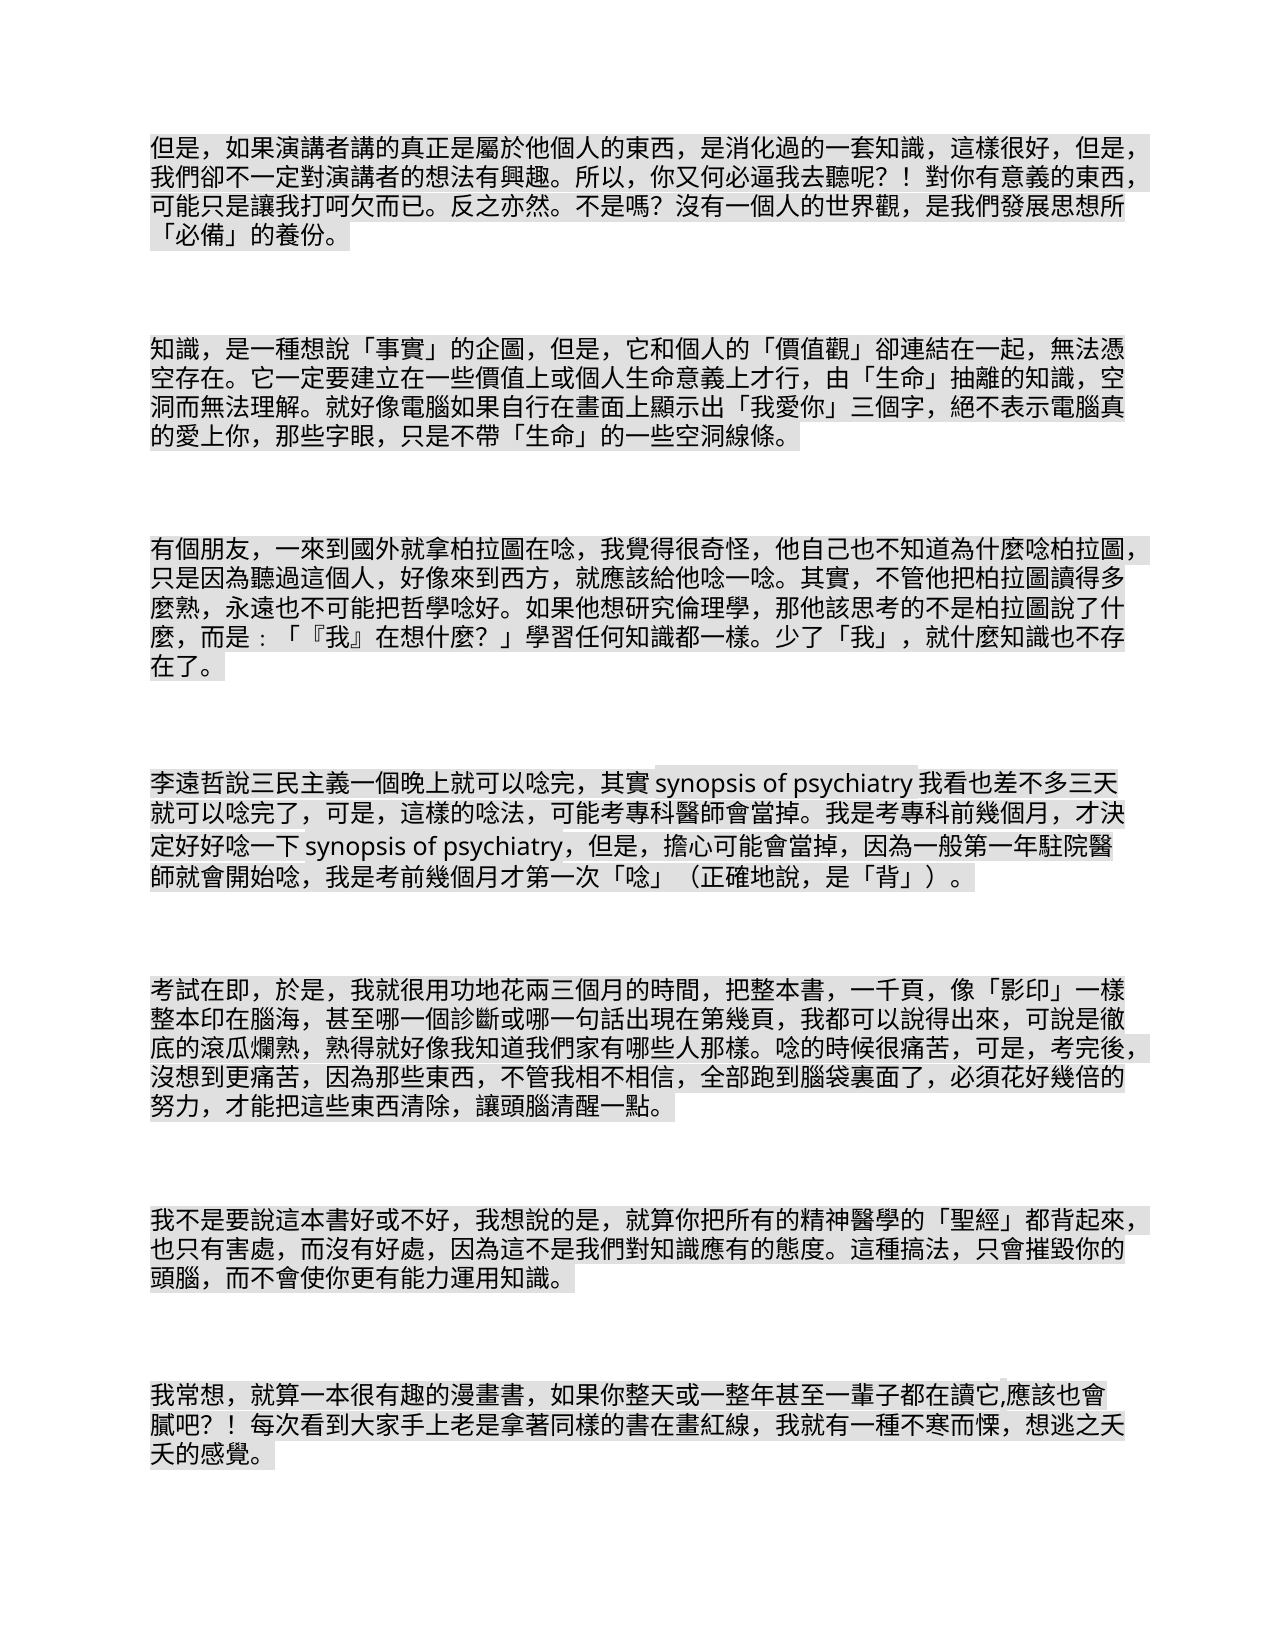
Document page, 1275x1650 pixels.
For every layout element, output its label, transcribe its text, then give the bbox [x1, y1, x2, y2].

text 考試在即，於是，我就很用功地花兩三個月的時間，把整本書，一千頁，像「影印」一樣整本印在腦海，甚至哪一個診斷或哪一句話出現在第幾頁，我都可以說得出來，可說是徹底的滾瓜爛熟，熟得就好像我知道我們家有哪些人那樣。唸的時候很痛苦，可是，考完後，沒想到更痛苦，因為那些東西，不管我相不相信，全部跑到腦袋裏面了，必須花好幾倍的努力，才能把這些東西清除，讓頭腦清醒一點。 [150, 976, 1125, 1122]
text 李遠哲說三民主義一個晚上就可以唸完，其實synopsis of psychiatry我看也差不多三天就可以唸完了，可是，這樣的唸法，可能考專科醫師會當掉。我是考專科前幾個月，才決定好好唸一下synopsis of psychiatry，但是，擔心可能會當掉，因為一般第一年駐院醫師就會開始唸，我是考前幾個月才第一次「唸」（正確地說，是「背」）。 [150, 765, 1125, 892]
text 但是，如果演講者講的真正是屬於他個人的東西，是消化過的一套知識，這樣很好，但是，我們卻不一定對演講者的想法有興趣。所以，你又何必逼我去聽呢？！對你有意義的東西，可能只是讓我打呵欠而已。反之亦然。不是嗎？沒有一個人的世界觀，是我們發展思想所「必備」的養份。 [150, 134, 1125, 251]
text 知識，是一種想說「事實」的企圖，但是，它和個人的「價值觀」卻連結在一起，無法憑空存在。它一定要建立在一些價值上或個人生命意義上才行，由「生命」抽離的知識，空洞而無法理解。就好像電腦如果自行在畫面上顯示出「我愛你」三個字，絕不表示電腦真的愛上你，那些字眼，只是不帶「生命」的一些空洞線條。 [150, 335, 1125, 451]
text 我常想，就算一本很有趣的漫畫書，如果你整天或一整年甚至一輩子都在讀它,應該也會膩吧？！每次看到大家手上老是拿著同樣的書在畫紅線，我就有一種不寒而慄，想逃之夭夭的感覺。 [150, 1377, 1125, 1470]
text 我不是要說這本書好或不好，我想說的是，就算你把所有的精神醫學的「聖經」都背起來，也只有害處，而沒有好處，因為這不是我們對知識應有的態度。這種搞法，只會摧毀你的頭腦，而不會使你更有能力運用知識。 [150, 1206, 1125, 1293]
text 有個朋友，一來到國外就拿柏拉圖在唸，我覺得很奇怪，他自己也不知道為什麼唸柏拉圖，只是因為聽過這個人，好像來到西方，就應該給他唸一唸。其實，不管他把柏拉圖讀得多麼熟，永遠也不可能把哲學唸好。如果他想研究倫理學，那他該思考的不是柏拉圖說了什麼，而是﹕「『我』在想什麼？」學習任何知識都一樣。少了「我」，就什麼知識也不存在了。 [150, 536, 1125, 681]
